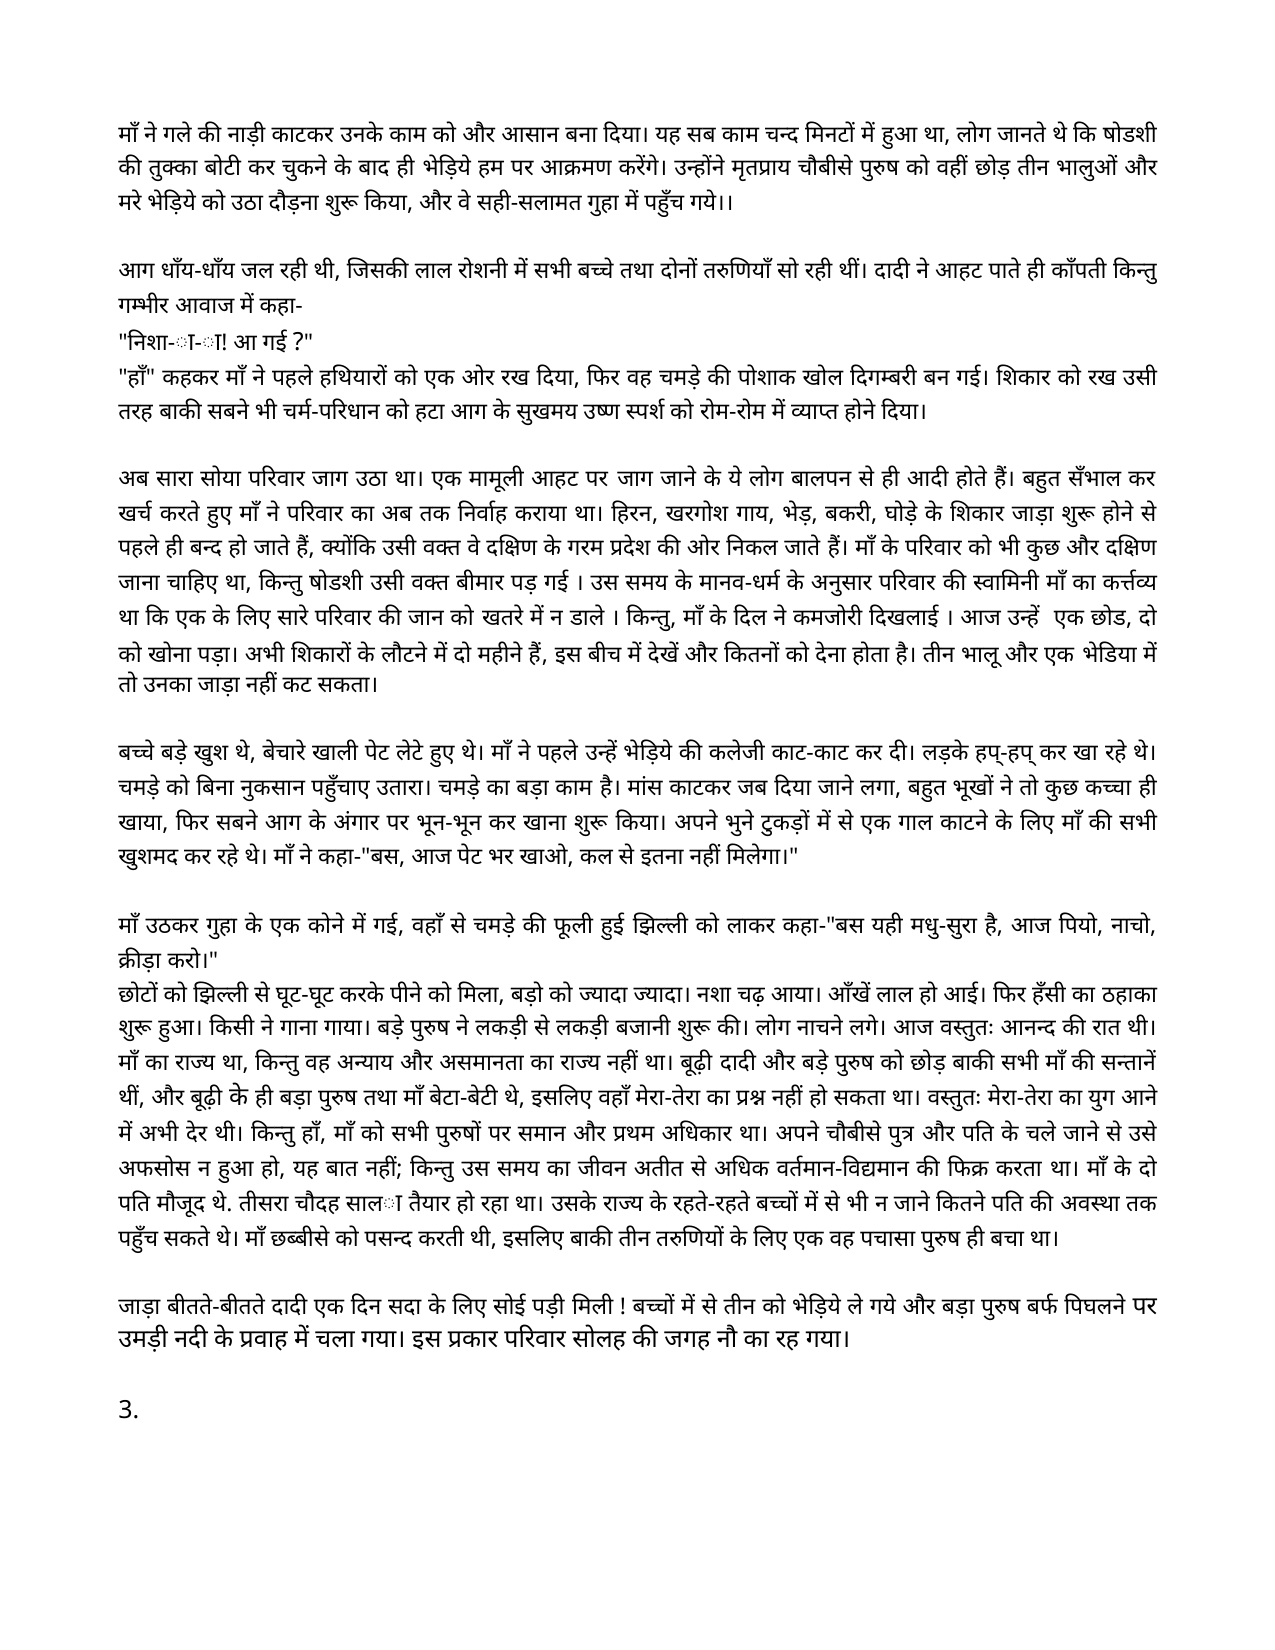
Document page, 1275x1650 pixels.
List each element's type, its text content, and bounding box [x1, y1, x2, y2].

text 3. [118, 1392, 1157, 1426]
text माँ ने गले की नाड़ी काटकर उनके काम को और आसान बना दिया। यह सब काम चन्द मिनटों में हुआ था, लोग जानते थे कि षोडशी की तुक्का बोटी कर चुकने के बाद ही भेड़िये हम पर आक्रमण करेंगे। उन्होंने मृतप्राय चौबीसे पुरुष को वहीं छोड़ तीन भालुओं और मरे भेड़िये को उठा दौड़ना शुरू किया, और वे सही-सलामत गुहा में पहुँच गये।। [118, 118, 1157, 220]
text अब सारा सोया परिवार जाग उठा था। एक मामूली आहट पर जाग जाने के ये लोग बालपन से ही आदी होते हैं। बहुत सँभाल कर खर्च करते हुए माँ ने परिवार का अब तक निर्वाह कराया था। हिरन, खरगोश गाय, भेड़, बकरी, घोड़े के शिकार जाड़ा शुरू होने से पहले ही बन्द हो जाते हैं, क्योंकि उसी वक्त वे दक्षिण के गरम प्रदेश की ओर निकल जाते हैं। माँ के परिवार को भी कुछ और दक्षिण जाना चाहिए था, किन्तु षोडशी उसी वक्त बीमार पड़ गई । उस समय के मानव-धर्म के अनुसार परिवार की स्वामिनी माँ का कर्त्तव्य था कि एक के लिए सारे परिवार की जान को खतरे में न डाले । किन्तु, माँ के दिल ने कमजोरी दिखलाई । आज उन्हें एक छोड, दो को खोना पड़ा। अभी शिकारों के लौटने में दो महीने हैं, इस बीच में देखें और कितनों को देना होता है। तीन भालू और एक भेडिया में तो उनका जाड़ा नहीं कट सकता। [118, 464, 1157, 702]
text "हाँ" कहकर माँ ने पहले हथियारों को एक ओर रख दिया, फिर वह चमड़े की पोशाक खोल दिगम्बरी बन गई। शिकार को रख उसी तरह बाकी सबने भी चर्म-परिधान को हटा आग के सुखमय उष्ण स्पर्श को रोम-रोम में व्याप्त होने दिया। [118, 361, 1157, 430]
text बच्चे बड़े खुश थे, बेचारे खाली पेट लेटे हुए थे। माँ ने पहले उन्हें भेड़िये की कलेजी काट-काट कर दी। लड़के हप्-हप् कर खा रहे थे। चमड़े को बिना नुकसान पहुँचाए उतारा। चमड़े का बड़ा काम है। मांस काटकर जब दिया जाने लगा, बहुत भूखों ने तो कुछ कच्चा ही खाया, फिर सबने आग के अंगार पर भून-भून कर खाना शुरू किया। अपने भुने टुकड़ों में से एक गाल काटने के लिए माँ की सभी खुशमद कर रहे थे। माँ ने कहा-"बस, आज पेट भर खाओ, कल से इतना नहीं मिलेगा।" [118, 736, 1157, 875]
text "निशा-ा-ा! आ गई ?" [118, 323, 1157, 361]
text आग धाँय-धाँय जल रही थी, जिसकी लाल रोशनी में सभी बच्चे तथा दोनों तरुणियाँ सो रही थीं। दादी ने आहट पाते ही काँपती किन्तु गम्भीर आवाज में कहा- [118, 254, 1157, 323]
text माँ उठकर गुहा के एक कोने में गई, वहाँ से चमड़े की फूली हुई झिल्ली को लाकर कहा-"बस यही मधु-सुरा है, आज पियो, नाचो, क्रीड़ा करो।" [118, 909, 1157, 978]
text छोटों को झिल्ली से घूट-घूट करके पीने को मिला, बड़ो को ज्यादा ज्यादा। नशा चढ़ आया। आँखें लाल हो आई। फिर हँसी का ठहाका शुरू हुआ। किसी ने गाना गाया। बड़े पुरुष ने लकड़ी से लकड़ी बजानी शुरू की। लोग नाचने लगे। आज वस्तुतः आनन्द की रात थी। माँ का राज्य था, किन्तु वह अन्याय और असमानता का राज्य नहीं था। बूढ़ी दादी और बड़े पुरुष को छोड़ बाकी सभी माँ की सन्तानें थीं, और बूढ़ी के ही बड़ा पुरुष तथा माँ बेटा-बेटी थे, इसलिए वहाँ मेरा-तेरा का प्रश्न नहीं हो सकता था। वस्तुतः मेरा-तेरा का युग आने में अभी देर थी। किन्तु हाँ, माँ को सभी पुरुषों पर समान और प्रथम अधिकार था। अपने चौबीसे पुत्र और पति के चले जाने से उसे अफसोस न हुआ हो, यह बात नहीं; किन्तु उस समय का जीवन अतीत से अधिक वर्तमान-विद्यमान की फिक्र करता था। माँ के दो पति मौजूद थे. तीसरा चौदह साला तैयार हो रहा था। उसके राज्य के रहते-रहते बच्चों में से भी न जाने कितने पति की अवस्था तक पहुँच सकते थे। माँ छब्बीसे को पसन्द करती थी, इसलिए बाकी तीन तरुणियों के लिए एक वह पचासा पुरुष ही बचा था। [118, 978, 1157, 1256]
text जाड़ा बीतते-बीतते दादी एक दिन सदा के लिए सोई पड़ी मिली ! बच्चों में से तीन को भेड़िये ले गये और बड़ा पुरुष बर्फ पिघलने पर उमड़ी नदी के प्रवाह में चला गया। इस प्रकार परिवार सोलह की जगह नौ का रह गया। [118, 1290, 1157, 1357]
